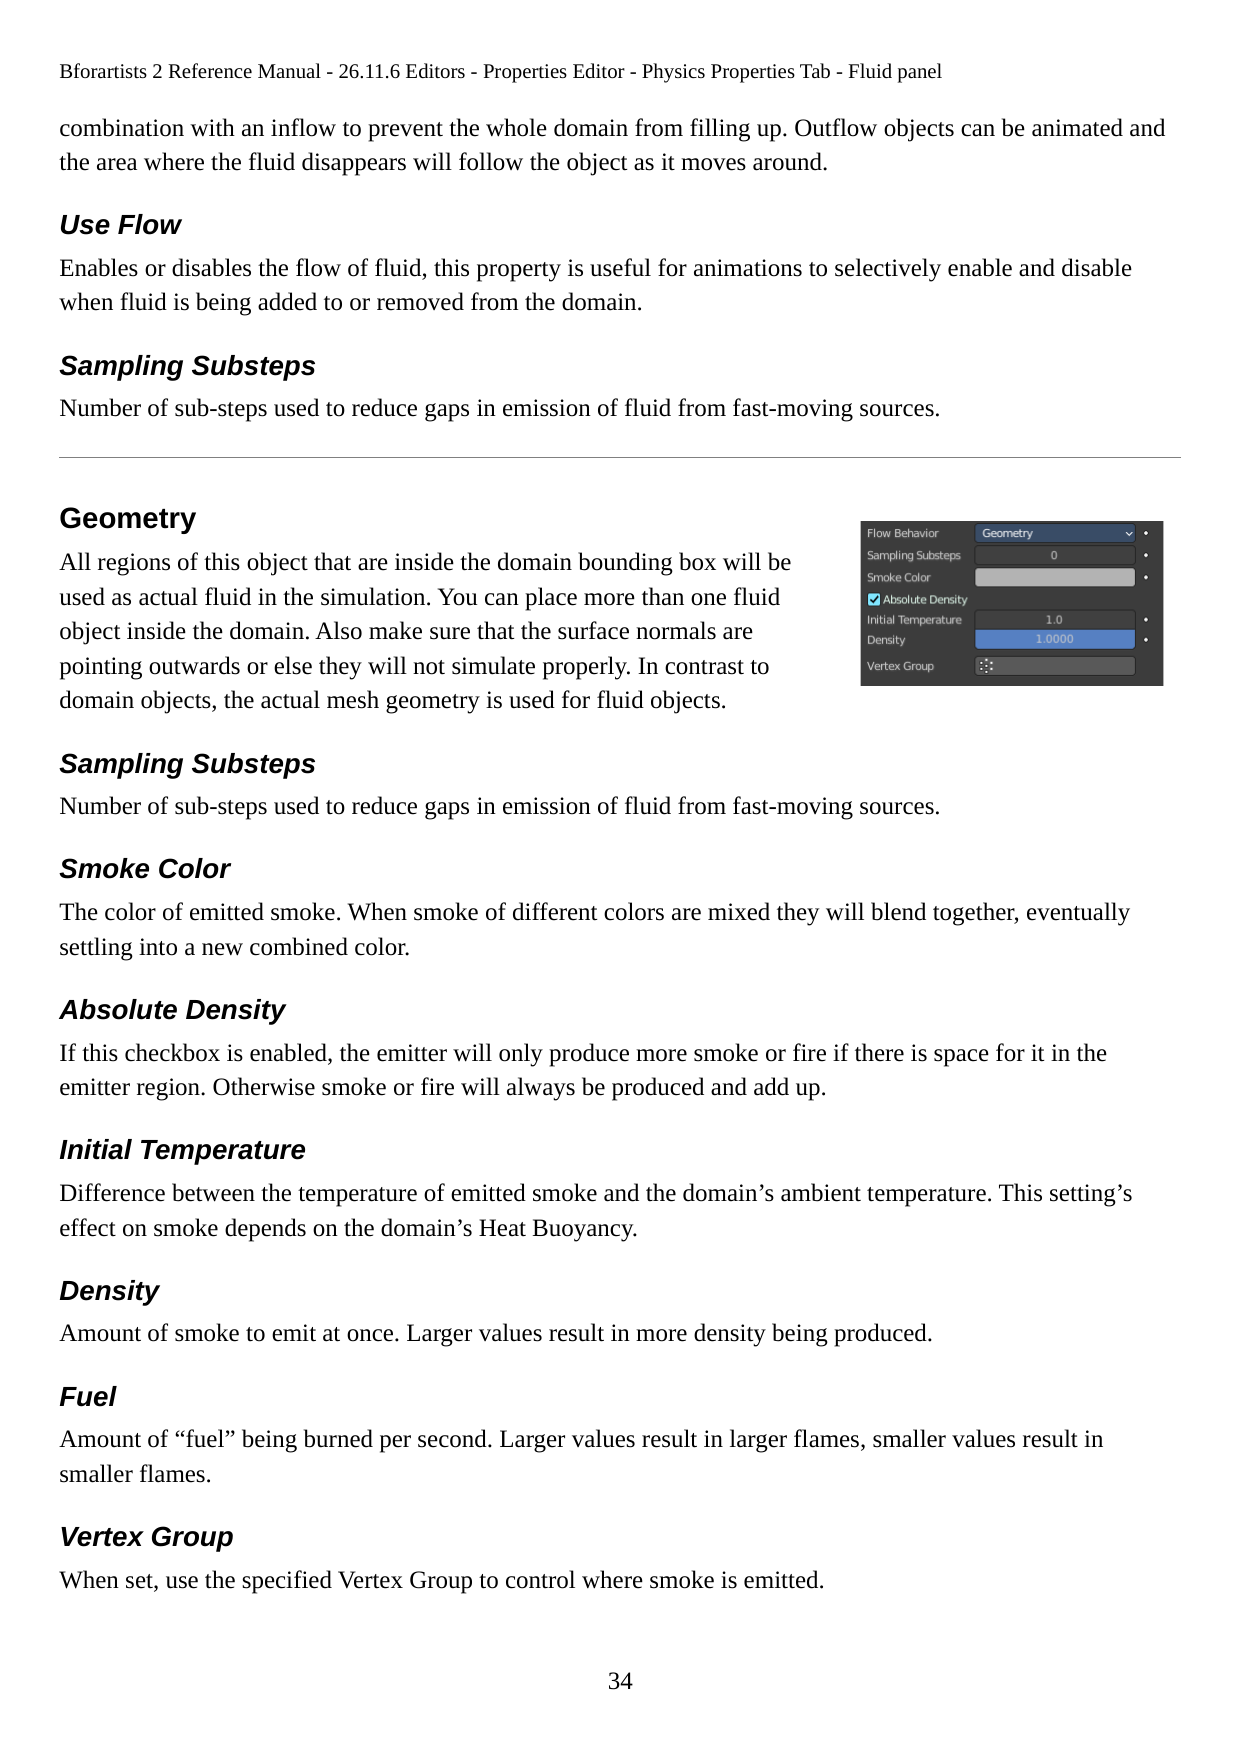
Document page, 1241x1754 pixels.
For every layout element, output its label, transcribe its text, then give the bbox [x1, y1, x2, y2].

text combination with an inflow to prevent the whole domain from filling up. Outflow objects can be animated and the area where the fluid disappears will follow the object as it moves around. [59, 113, 1181, 176]
subtitle Smoke Color [59, 853, 1181, 885]
subtitle Fuel [59, 1380, 1181, 1412]
text Difference between the temperature of emitted smoke and the domain’s ambient temperature. This setting’s effect on smoke depends on the domain’s Heat Buoyancy. [59, 1178, 1181, 1241]
text All regions of this object that are inside the domain bounding box will be used as actual fluid in the simulation. You can place more than one fluid object inside the domain. Also make sure that the surface normals are pointing outwards or else they will not simulate properly. In contrast to domain objects, the actual mesh geometry is used for fluid objects. [59, 547, 1181, 714]
text Enables or disables the flow of fluid, this property is useful for animations to selectively enable and disable when fluid is being added to or removed from the domain. [59, 253, 1181, 316]
text The color of emitted smoke. When smoke of different colors are mixed they will blend together, eventually settling into a new combined color. [59, 897, 1181, 961]
text When set, use the specified Vertex Group to control where smoke is emitted. [59, 1565, 1181, 1594]
subtitle Use Flow [59, 209, 1181, 241]
subtitle Initial Temperature [59, 1134, 1181, 1166]
text Amount of “fuel” being burned per second. Larger values result in larger flames, smaller values result in smaller flames. [59, 1424, 1181, 1488]
text Number of sub-steps used to reduce gaps in emission of fluid from fast-moving sources. [59, 393, 1181, 422]
subtitle Vertex Group [59, 1521, 1181, 1552]
text Number of sub-steps used to reduce gaps in emission of fluid from fast-moving sources. [59, 791, 1181, 820]
subtitle Sampling Substeps [59, 747, 1181, 779]
text If this checkbox is enabled, the emitter will only produce more smoke or fire if there is space for it in the emitter region. Otherwise smoke or fire will always be produced and add up. [59, 1038, 1181, 1101]
subtitle Sampling Substeps [59, 349, 1181, 381]
text Amount of smoke to emit at once. Larger values result in more density being produced. [59, 1318, 1181, 1347]
subtitle Absolute Density [59, 993, 1181, 1025]
subtitle Geometry [59, 501, 1181, 535]
picture [860, 521, 1164, 686]
subtitle Density [59, 1274, 1181, 1306]
